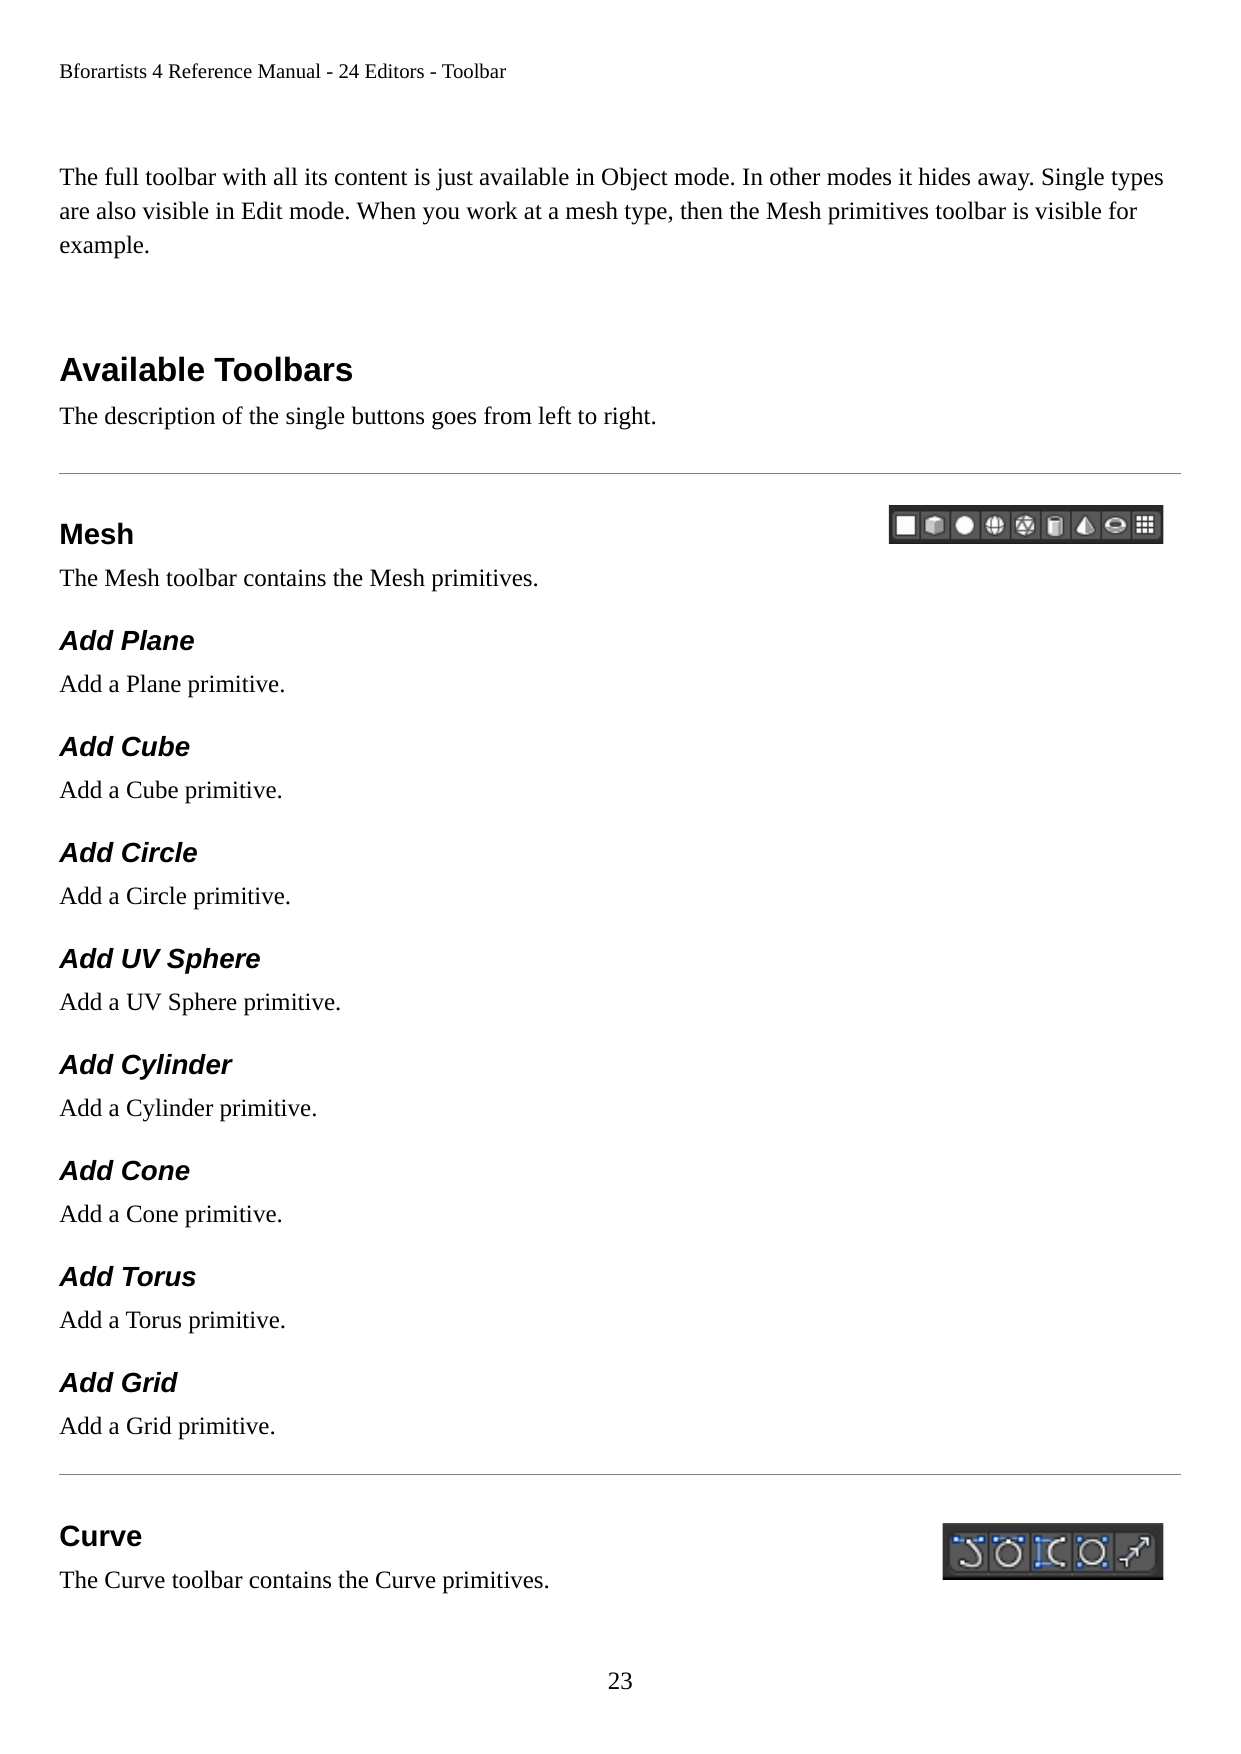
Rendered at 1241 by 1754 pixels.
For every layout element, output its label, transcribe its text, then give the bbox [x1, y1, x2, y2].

subtitle Curve [59, 1518, 1181, 1552]
subtitle Mesh [59, 517, 1181, 551]
subtitle Add Cone [59, 1154, 1181, 1186]
text Add a Grid primitive. [59, 1411, 1181, 1439]
subtitle Available Toolbars [59, 349, 1181, 388]
text Add a Cone primitive. [59, 1199, 1181, 1228]
text Add a Plane primitive. [59, 669, 1181, 698]
subtitle Add Circle [59, 837, 1181, 868]
text The Mesh toolbar contains the Mesh primitives. [59, 563, 1181, 592]
picture [888, 505, 1164, 544]
text The Curve toolbar contains the Curve primitives. [59, 1565, 1181, 1593]
subtitle Add Grid [59, 1366, 1181, 1398]
text The description of the single buttons goes from left to right. [59, 401, 1181, 429]
picture [942, 1523, 1164, 1580]
subtitle Add Cylinder [59, 1048, 1181, 1080]
subtitle Add Torus [59, 1260, 1181, 1292]
text The full toolbar with all its content is just available in Object mode. In other modes it hides away. Single types are also visible in Edit mode. When you work at a mesh type, then the Mesh primitives toolbar is visible for example. [59, 162, 1181, 259]
subtitle Add Plane [59, 625, 1181, 657]
text Add a Circle primitive. [59, 881, 1181, 910]
text Add a Torus primitive. [59, 1305, 1181, 1333]
text Add a UV Sphere primitive. [59, 987, 1181, 1016]
text Add a Cylinder primitive. [59, 1093, 1181, 1122]
subtitle Add UV Sphere [59, 943, 1181, 974]
text Add a Cube primitive. [59, 775, 1181, 804]
subtitle Add Cube [59, 731, 1181, 763]
